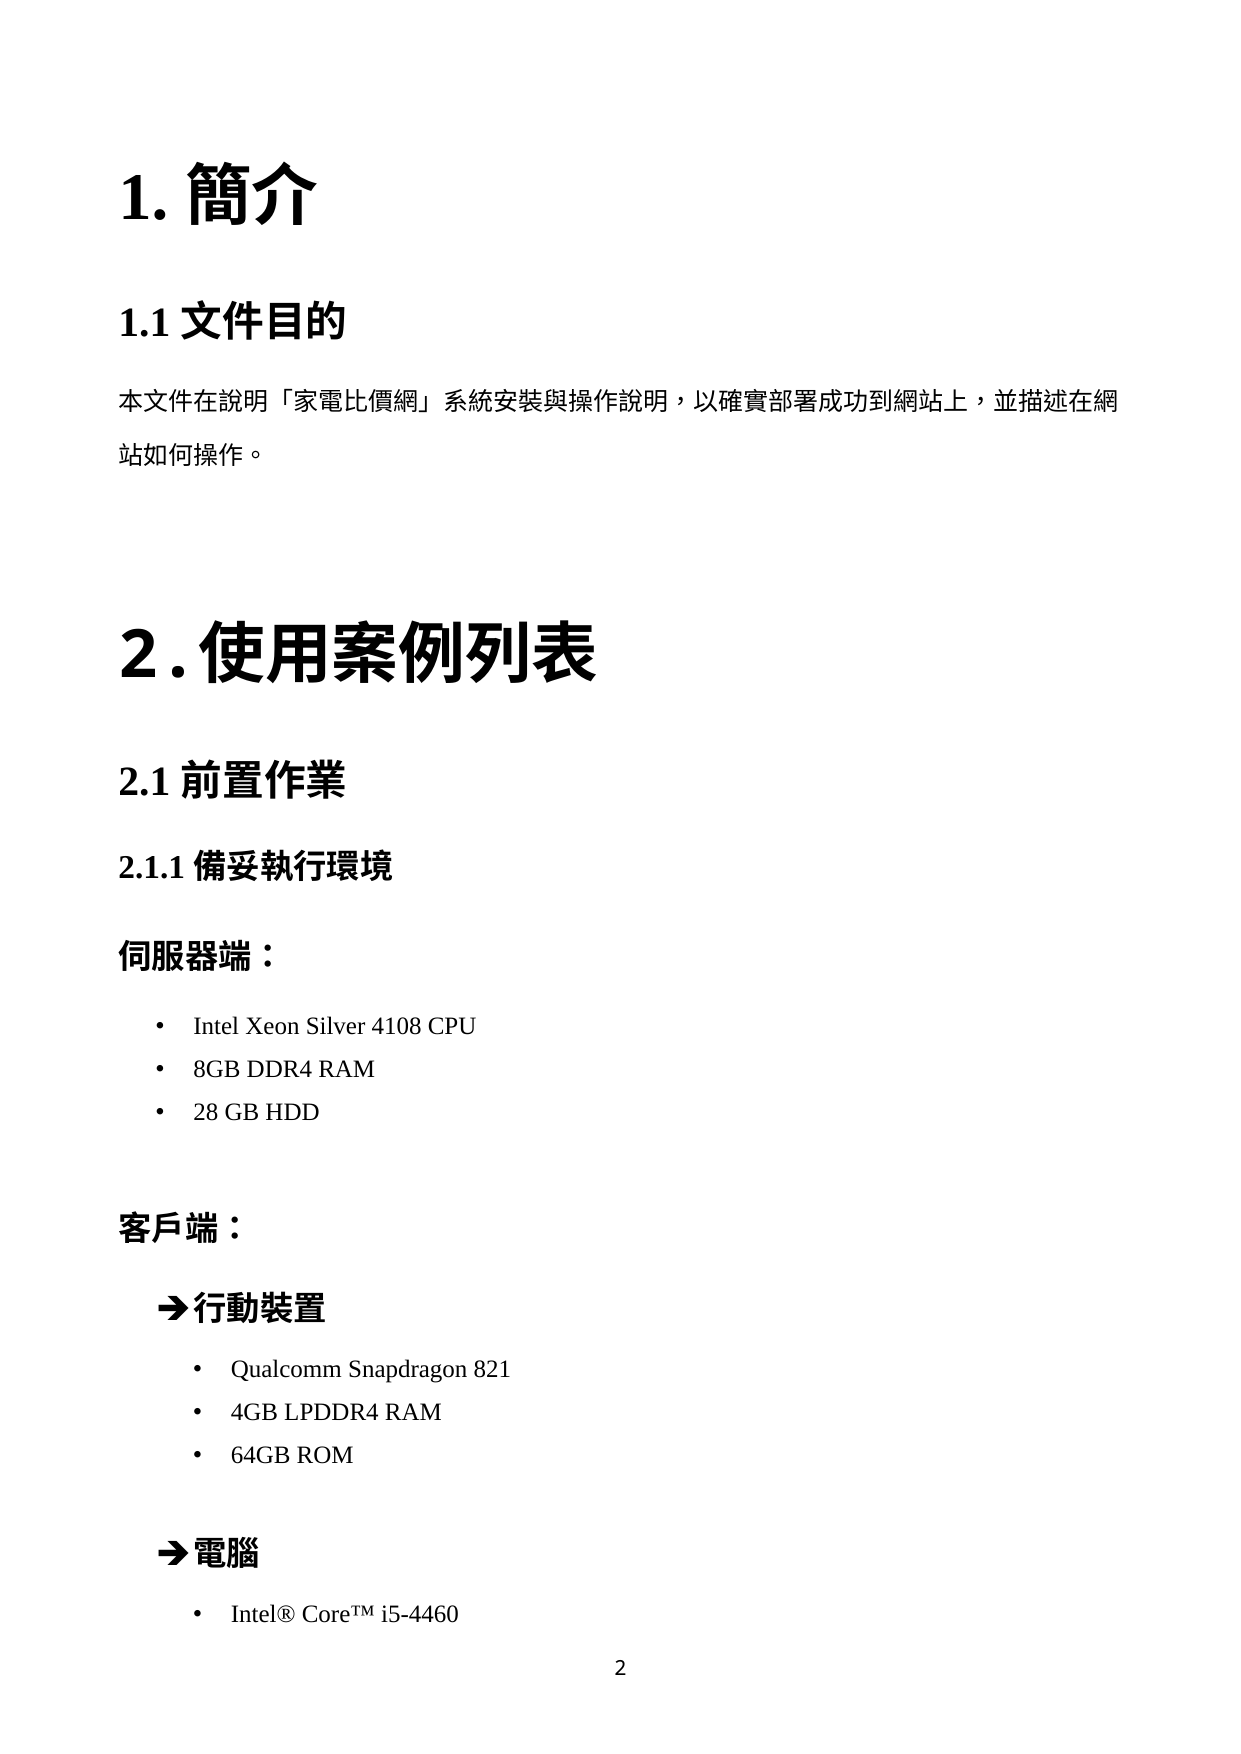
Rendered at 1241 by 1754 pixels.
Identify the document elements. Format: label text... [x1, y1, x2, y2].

text 伺服器端： [118, 930, 1122, 978]
subtitle 1. 簡介 [118, 142, 1122, 238]
list 電腦 [156, 1527, 1122, 1575]
text 本文件在說明「家電比價網」系統安裝與操作說明，以確實部署成功到網站上，並描述在網站如何操作。 [118, 381, 1122, 472]
list 64GB ROM [193, 1440, 1122, 1469]
list 行動裝置 [156, 1282, 1122, 1330]
list Qualcomm Snapdragon 821 [193, 1354, 1122, 1383]
list 8GB DDR4 RAM [156, 1054, 1122, 1083]
subtitle 1.1 文件目的 [118, 288, 1122, 348]
list Intel® Core™ i5-4460 [193, 1599, 1122, 1628]
subtitle 2.1 前置作業 [118, 747, 1122, 807]
list Intel Xeon Silver 4108 CPU [156, 1011, 1122, 1039]
subtitle 2.使用案例列表 [118, 600, 1122, 697]
text 客戶端： [118, 1201, 1122, 1249]
list 28 GB HDD [156, 1097, 1122, 1126]
subtitle 2.1.1 備妥執行環境 [118, 839, 1122, 888]
list 4GB LPDDR4 RAM [193, 1397, 1122, 1426]
